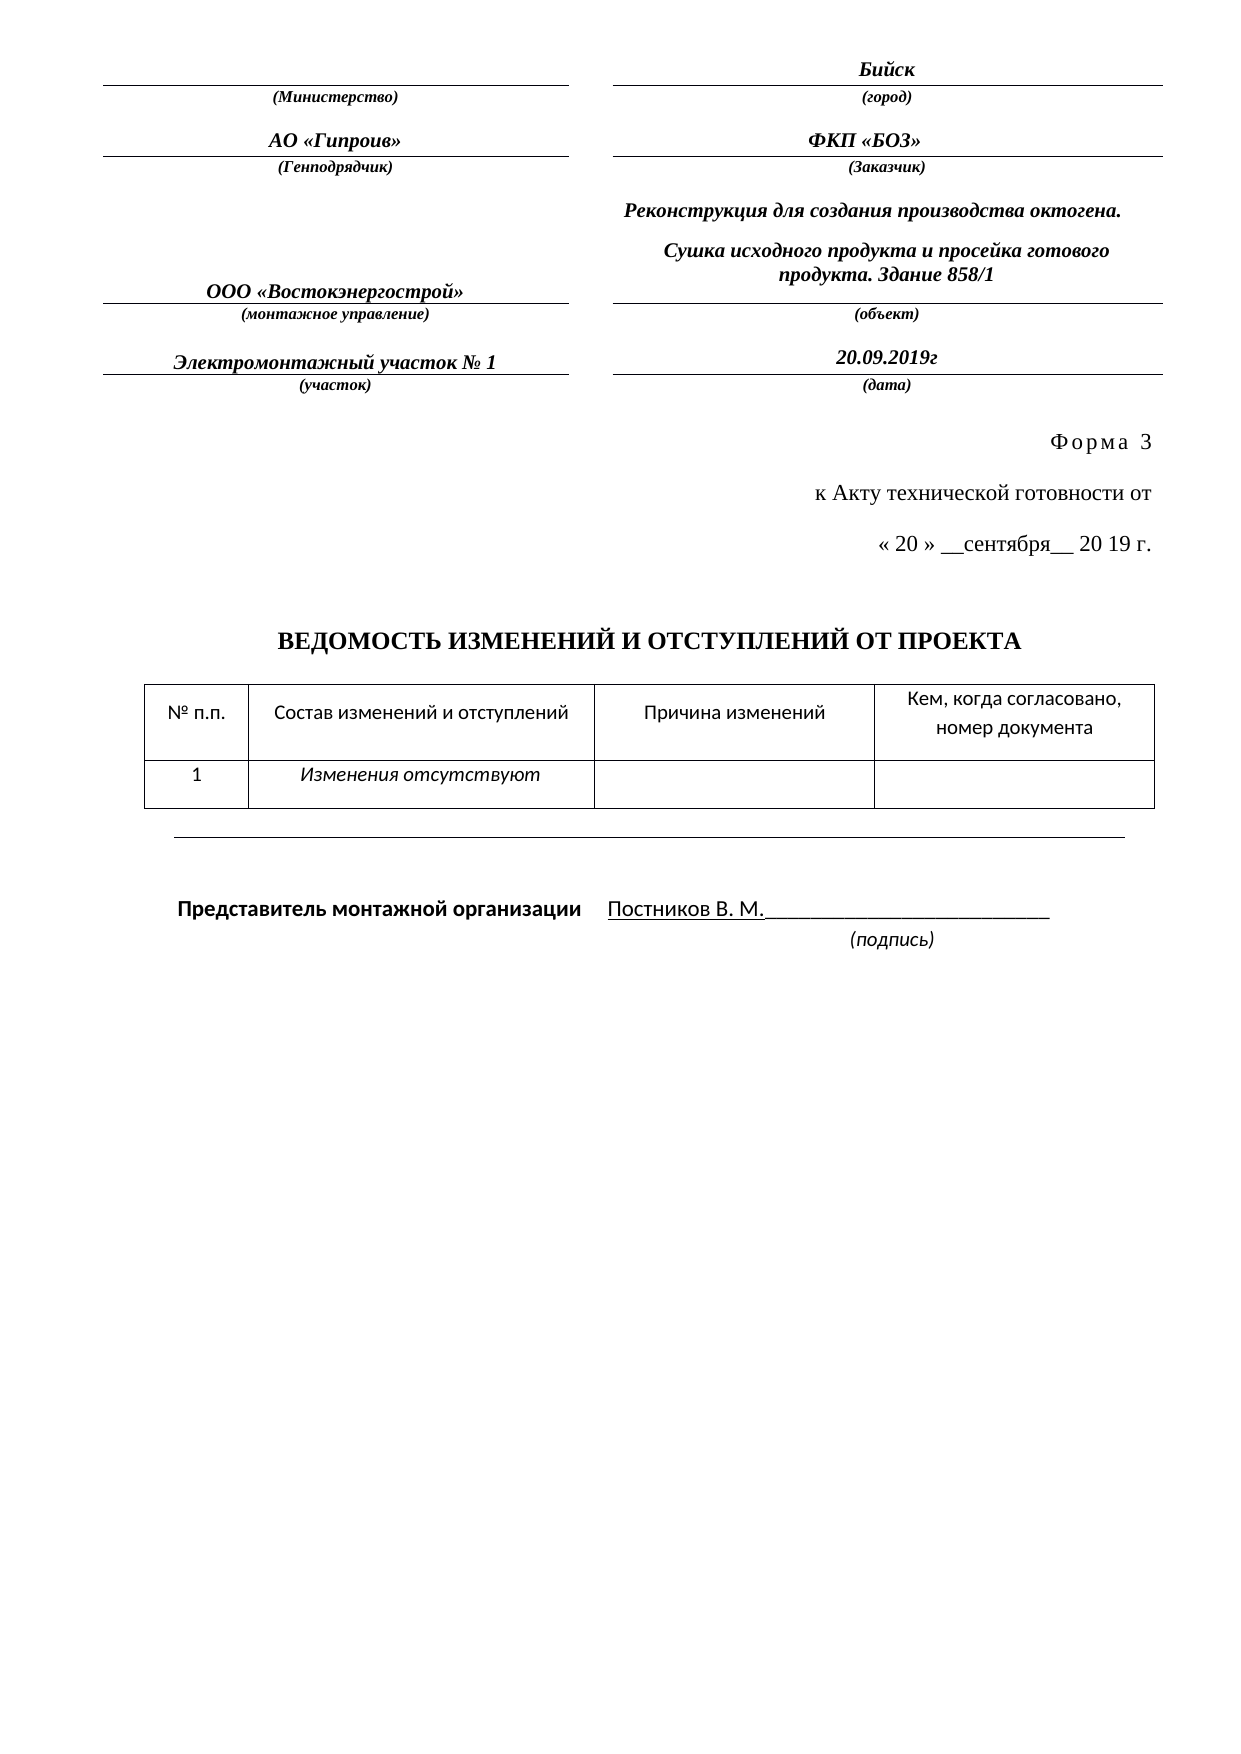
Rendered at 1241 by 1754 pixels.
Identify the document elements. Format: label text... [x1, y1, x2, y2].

table_cell [875, 761, 1154, 807]
table_header Бийск [613, 44, 1163, 85]
table_header [103, 44, 569, 85]
text « 20 » __сентября__ 20 19 г. [148, 530, 1152, 557]
table_cell (Заказчик) [613, 157, 1163, 198]
table_cell (Министерство) [103, 86, 569, 127]
table_cell АО «Гипроив» [103, 128, 569, 156]
table_header № п.п. [145, 685, 248, 760]
table_cell 1 [145, 761, 248, 807]
table_cell (монтажное управление) [103, 304, 569, 345]
table_cell (дата) [613, 375, 1163, 416]
table_cell [569, 156, 612, 198]
table_cell [595, 761, 874, 807]
table_header Представитель монтажной организации Постников В. М._________________________ (подпись) [174, 838, 1125, 973]
table_cell [569, 303, 612, 345]
text Форма 3 [148, 428, 1152, 455]
table_cell [569, 345, 612, 374]
table_cell [569, 128, 612, 156]
table_cell (объект) [613, 304, 1163, 345]
table_header Кем, когда согласовано, номер документа [875, 685, 1154, 760]
table_cell (участок) [103, 375, 569, 416]
text ВЕДОМОСТЬ ИЗМЕНЕНИЙ И ОТСТУПЛЕНИЙ ОТ ПРОЕКТА [148, 626, 1152, 655]
table_header Причина изменений [595, 685, 874, 760]
table_cell [569, 374, 612, 416]
table_cell (Генподрядчик) [103, 157, 569, 198]
table_cell (город) [613, 86, 1163, 127]
table_cell ФКП «БОЗ» [613, 128, 1163, 156]
table_cell [569, 198, 612, 303]
table_header [569, 44, 612, 85]
table_cell Электромонтажный участок № 1 [103, 345, 569, 374]
table_header Состав изменений и отступлений [249, 685, 594, 760]
table_cell [569, 85, 612, 127]
table_cell Изменения отсутствуют [249, 761, 594, 807]
table_cell Реконструкция для создания производства октогена. Сушка исходного продукта и просейка готового продукта. Здание 858/1 [613, 198, 1163, 303]
table_cell 20.09.2019г [613, 345, 1163, 374]
table_cell ООО «Востокэнергострой» [103, 198, 569, 303]
text к Акту технической готовности от [148, 479, 1152, 506]
